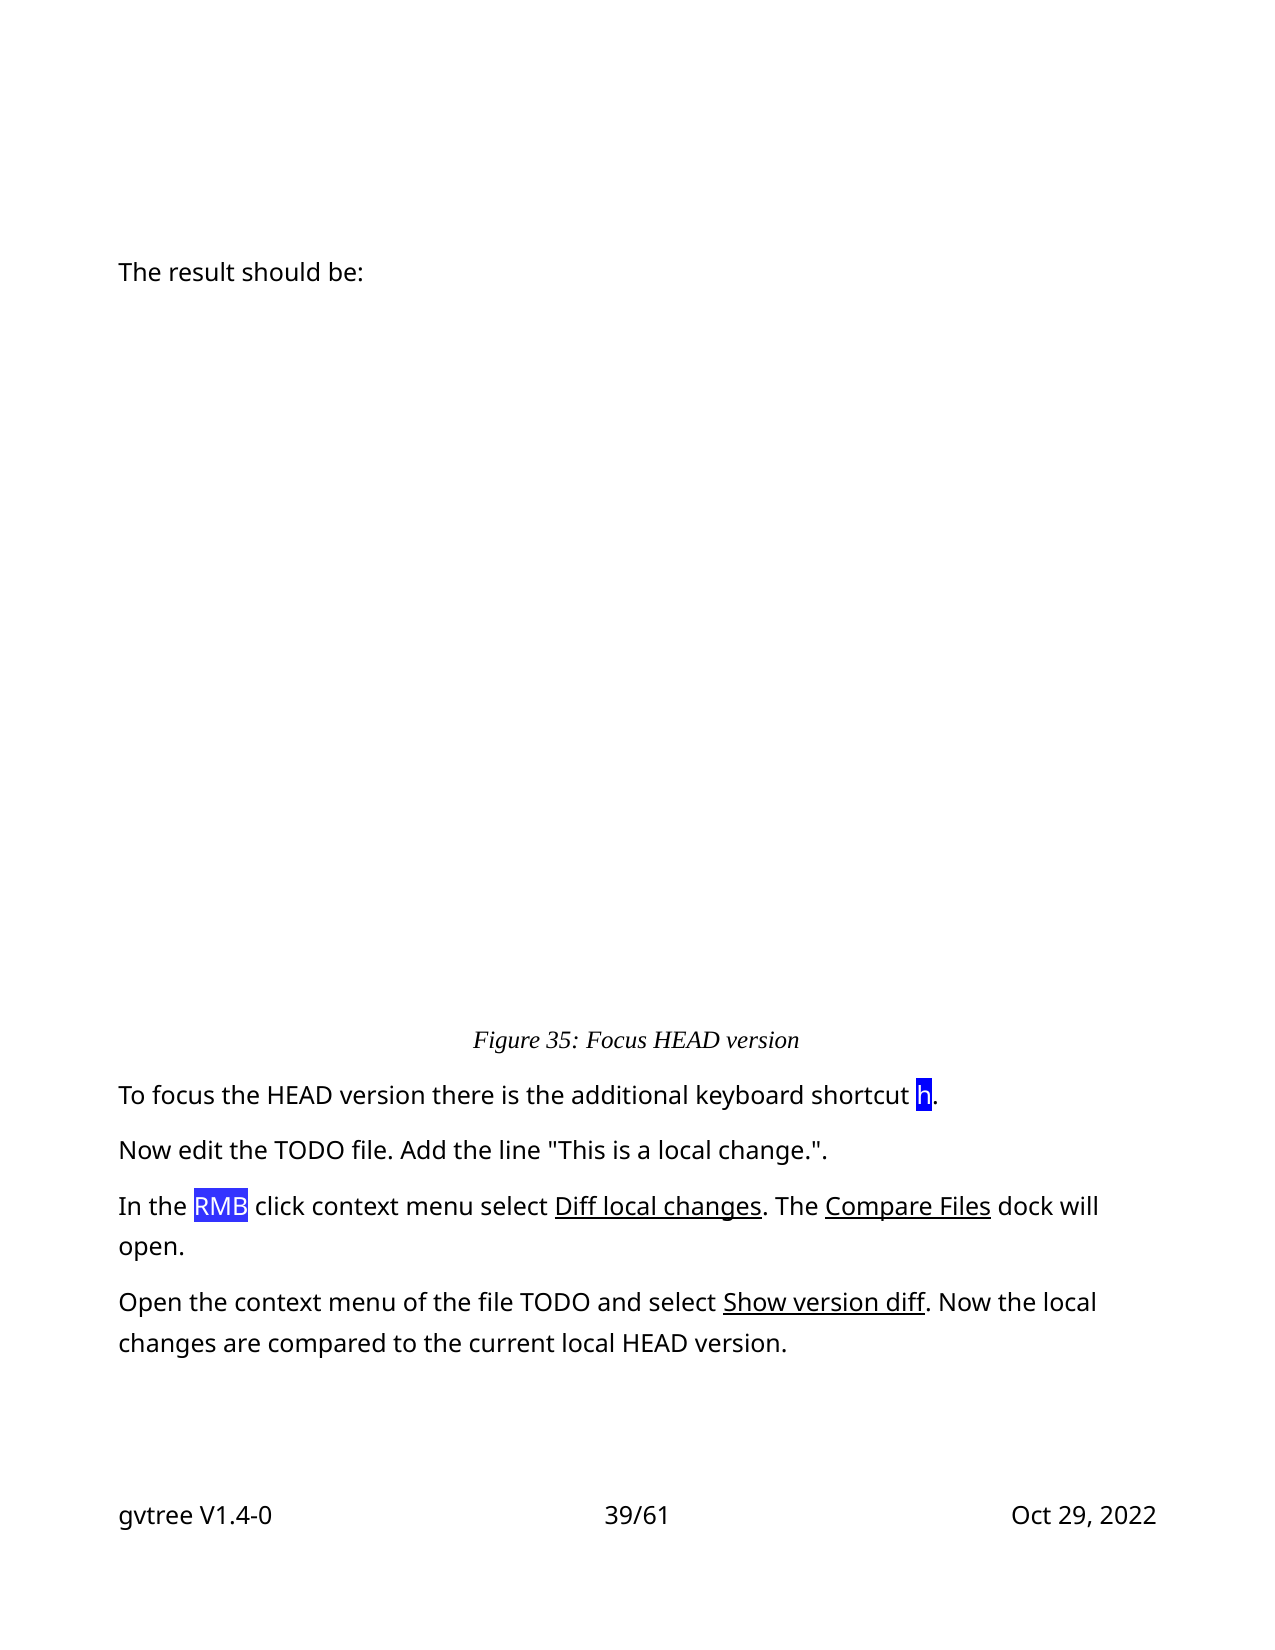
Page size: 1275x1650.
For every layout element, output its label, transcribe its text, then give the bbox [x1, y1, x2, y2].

text The result should be: [118, 254, 1157, 288]
text [118, 322, 1157, 335]
text In the RMB click context menu select Diff local changes. The Compare Files dock will open. [118, 1188, 1157, 1263]
text Figure 35: Focus HEAD version [118, 335, 1157, 1054]
text Now edit the TODO file. Add the line "This is a local change.". [118, 1133, 1157, 1167]
text To focus the HEAD version there is the additional keyboard shortcut h. [118, 1054, 1157, 1111]
text Open the context menu of the file TODO and select Show version diff. Now the local changes are compared to the current local HEAD version. [118, 1284, 1157, 1359]
